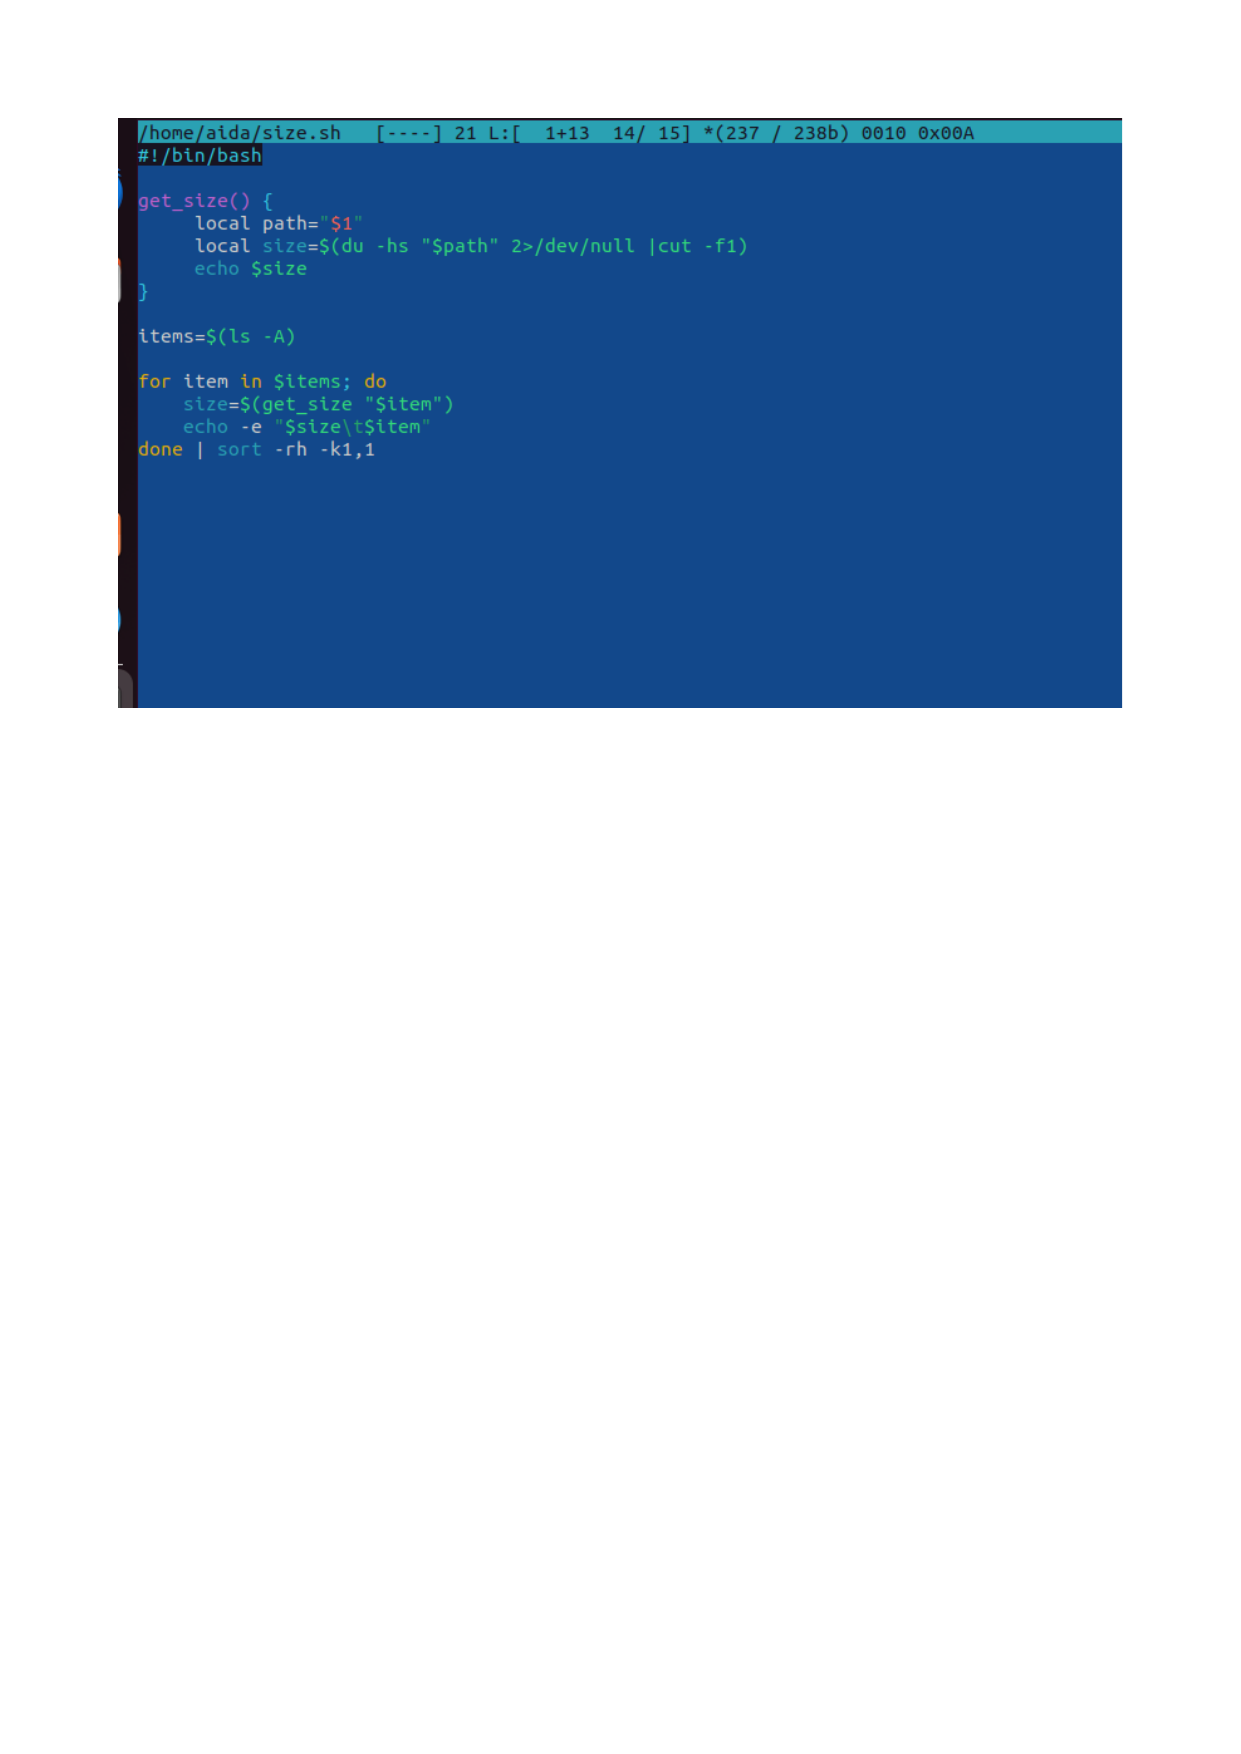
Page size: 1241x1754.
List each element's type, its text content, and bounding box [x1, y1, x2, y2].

picture [118, 118, 1123, 708]
text Шаг 2: Добавить сортировку по уменьшению размера; [118, 708, 1122, 765]
